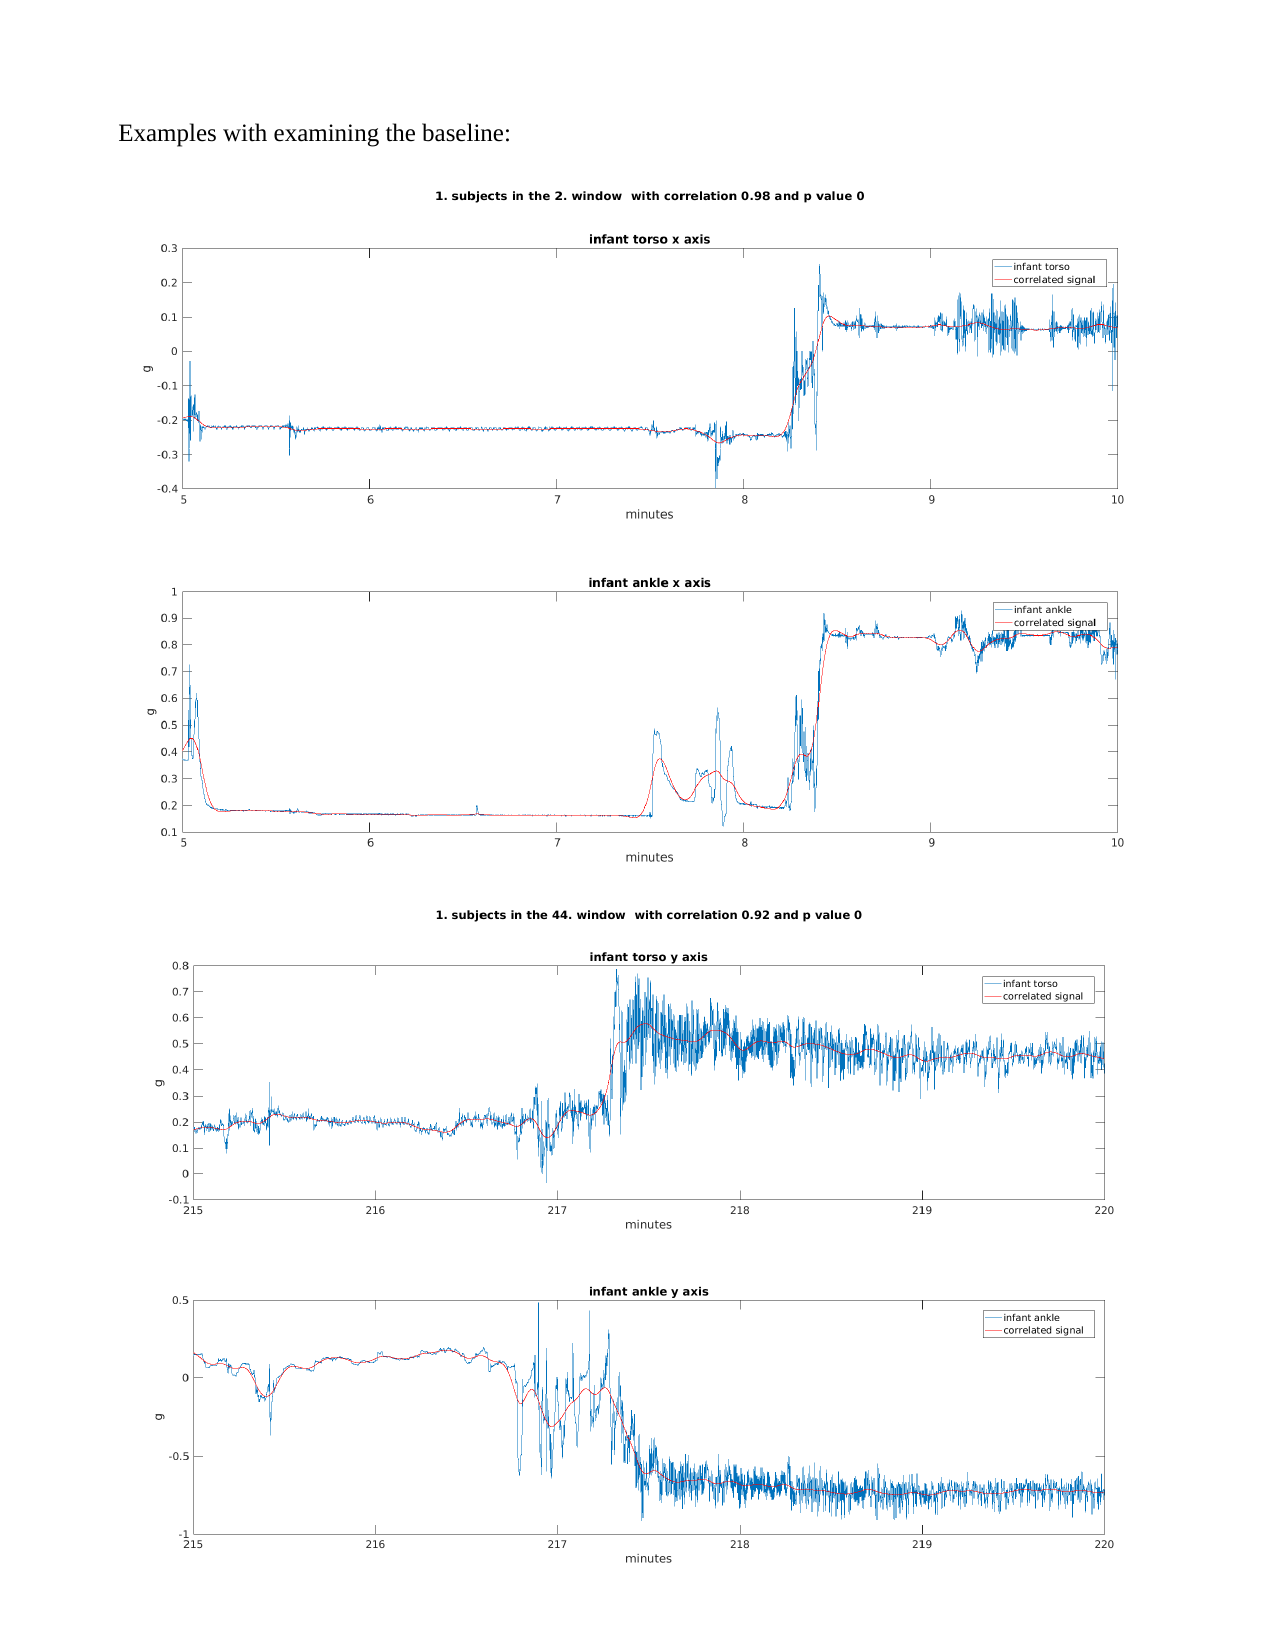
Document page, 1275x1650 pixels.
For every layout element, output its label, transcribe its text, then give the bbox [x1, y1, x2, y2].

text Examples with examining the baseline: [118, 118, 1157, 147]
picture [112, 196, 1163, 895]
picture [121, 915, 1154, 1592]
